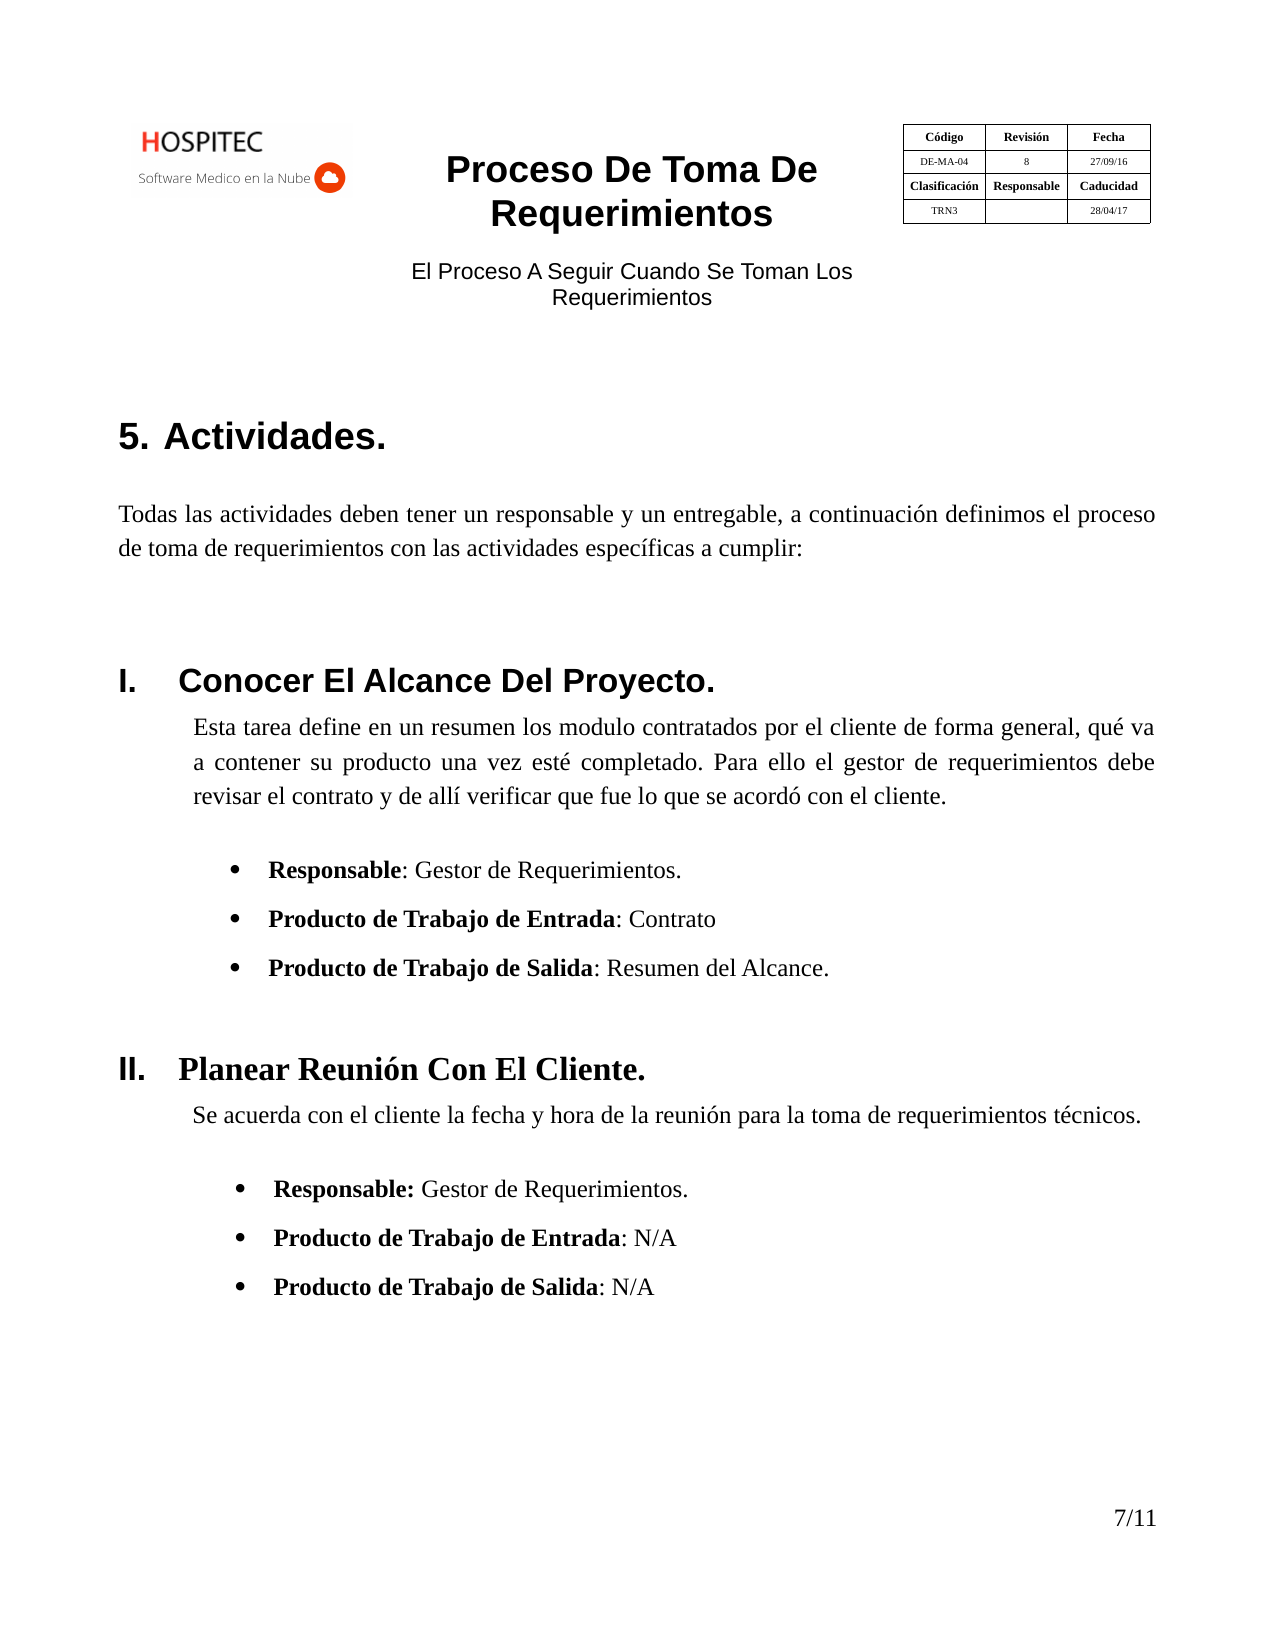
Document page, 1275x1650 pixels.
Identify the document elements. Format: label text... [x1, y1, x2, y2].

subtitle Planear reunión con el cliente. [118, 1048, 1157, 1087]
list Producto de Trabajo de Entrada: N/A [236, 1223, 1157, 1252]
subtitle Conocer el alcance del proyecto. [118, 661, 1157, 699]
list Producto de Trabajo de Salida: Resumen del Alcance. [231, 953, 1157, 982]
text Todas las actividades deben tener un responsable y un entregable, a continuación definimos el proceso de toma de requerimientos con las actividades específicas a cumplir: [118, 499, 1157, 562]
list Producto de Trabajo de Entrada: Contrato [231, 904, 1157, 933]
picture [131, 123, 353, 198]
text Se acuerda con el cliente la fecha y hora de la reunión para la toma de requerimientos técnicos. [118, 1100, 1157, 1129]
list Esta tarea define en un resumen los modulo contratados por el cliente de forma general, qué va a contener su producto una vez esté completado. Para ello el gestor de requerimientos debe revisar el contrato y de allí verificar que fue lo que se acordó con el cliente. [156, 712, 1157, 810]
list Responsable: Gestor de Requerimientos. [236, 1174, 1157, 1203]
list Responsable: Gestor de Requerimientos. [231, 855, 1157, 884]
list Producto de Trabajo de Salida: N/A [236, 1272, 1157, 1301]
